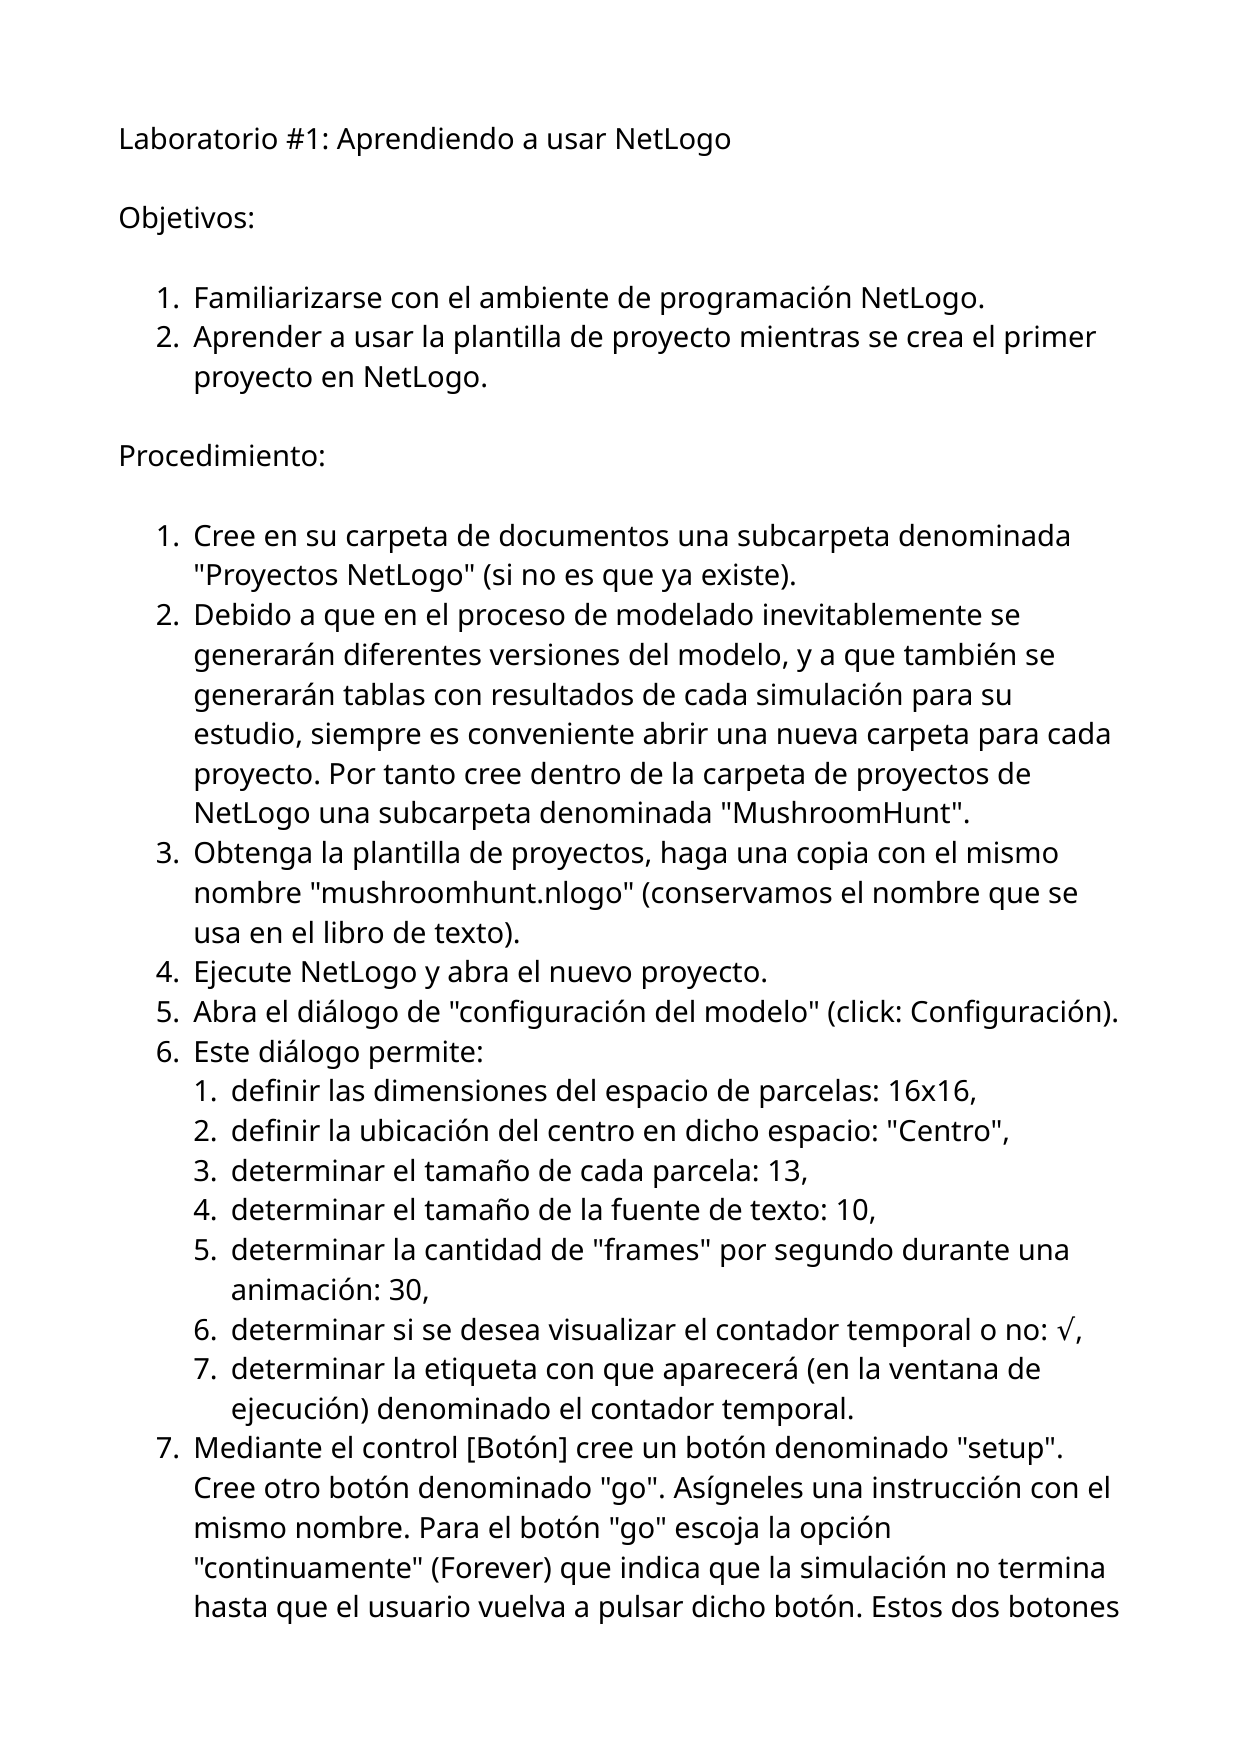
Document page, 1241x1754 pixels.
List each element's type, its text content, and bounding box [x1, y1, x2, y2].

list Aprender a usar la plantilla de proyecto mientras se crea el primer proyecto en NetLogo. [156, 317, 1122, 396]
list Mediante el control [Botón] cree un botón denominado "setup". Cree otro botón denominado "go". Asígneles una instrucción con el mismo nombre. Para el botón "go" escoja la opción "continuamente" (Forever) que indica que la simulación no termina hasta que el usuario vuelva a pulsar dicho botón. Estos dos botones [156, 1428, 1122, 1626]
text Laboratorio #1: Aprendiendo a usar NetLogo [118, 118, 1122, 158]
list determinar si se desea visualizar el contador temporal o no: √, [193, 1309, 1122, 1348]
list determinar la cantidad de "frames" por segundo durante una animación: 30, [193, 1229, 1122, 1309]
list Ejecute NetLogo y abra el nuevo proyecto. [156, 952, 1122, 991]
list Este diálogo permite: [156, 1031, 1122, 1071]
list definir las dimensiones del espacio de parcelas: 16x16, [193, 1071, 1122, 1110]
text Objetivos: [118, 197, 1122, 237]
text Procedimiento: [118, 436, 1122, 475]
list definir la ubicación del centro en dicho espacio: "Centro", [193, 1110, 1122, 1150]
list Debido a que en el proceso de modelado inevitablemente se generarán diferentes versiones del modelo, y a que también se generarán tablas con resultados de cada simulación para su estudio, siempre es conveniente abrir una nueva carpeta para cada proyecto. Por tanto cree dentro de la carpeta de proyectos de NetLogo una subcarpeta denominada "MushroomHunt". [156, 594, 1122, 832]
list Cree en su carpeta de documentos una subcarpeta denominada "Proyectos NetLogo" (si no es que ya existe). [156, 515, 1122, 594]
list Obtenga la plantilla de proyectos, haga una copia con el mismo nombre "mushroomhunt.nlogo" (conservamos el nombre que se usa en el libro de texto). [156, 832, 1122, 952]
list determinar el tamaño de la fuente de texto: 10, [193, 1190, 1122, 1229]
list determinar la etiqueta con que aparecerá (en la ventana de ejecución) denominado el contador temporal. [193, 1348, 1122, 1428]
list determinar el tamaño de cada parcela: 13, [193, 1150, 1122, 1190]
list Familiarizarse con el ambiente de programación NetLogo. [156, 277, 1122, 317]
list Abra el diálogo de "configuración del modelo" (click: Configuración). [156, 991, 1122, 1031]
